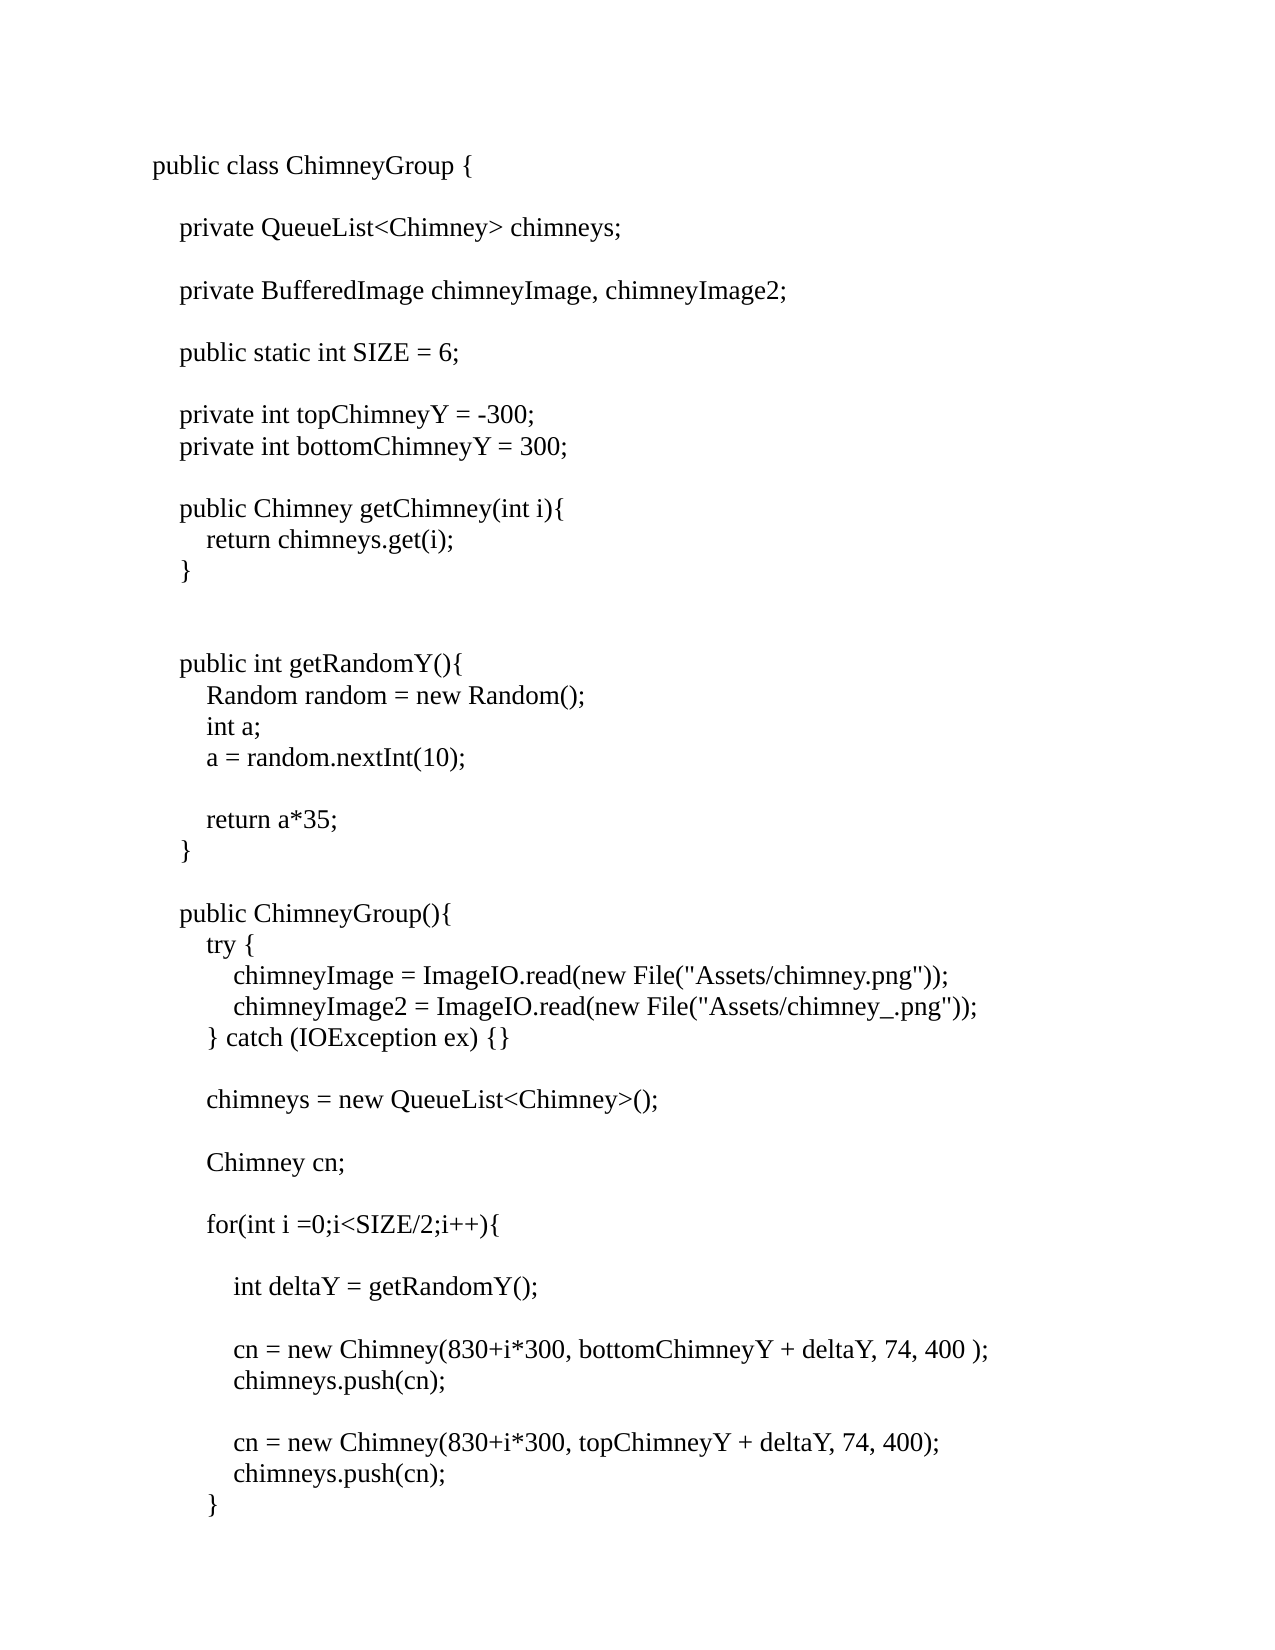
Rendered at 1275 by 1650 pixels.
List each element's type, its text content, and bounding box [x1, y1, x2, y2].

text } [152, 1488, 1156, 1520]
text Chimney cn; [152, 1146, 1156, 1177]
text chimneys.push(cn); [152, 1364, 1156, 1395]
text private BufferedImage chimneyImage, chimneyImage2; [152, 274, 1156, 305]
text } [152, 834, 1156, 866]
text int deltaY = getRandomY(); [152, 1271, 1156, 1302]
text public class ChimneyGroup { [152, 149, 1156, 180]
text public Chimney getChimney(int i){ [152, 492, 1156, 523]
text } [152, 554, 1156, 585]
text a = random.nextInt(10); [152, 741, 1156, 772]
text public int getRandomY(){ [152, 648, 1156, 679]
text int a; [152, 710, 1156, 741]
text cn = new Chimney(830+i*300, topChimneyY + deltaY, 74, 400); [152, 1426, 1156, 1457]
text public static int SIZE = 6; [152, 336, 1156, 367]
text private int topChimneyY = -300; [152, 398, 1156, 429]
text return chimneys.get(i); [152, 523, 1156, 554]
text chimneyImage2 = ImageIO.read(new File("Assets/chimney_.png")); [152, 990, 1156, 1021]
text try { [152, 928, 1156, 959]
text chimneys.push(cn); [152, 1457, 1156, 1488]
text private int bottomChimneyY = 300; [152, 429, 1156, 461]
text chimneys = new QueueList<Chimney>(); [152, 1084, 1156, 1115]
text for(int i =0;i<SIZE/2;i++){ [152, 1208, 1156, 1239]
text } catch (IOException ex) {} [152, 1021, 1156, 1052]
text chimneyImage = ImageIO.read(new File("Assets/chimney.png")); [152, 959, 1156, 990]
text Random random = new Random(); [152, 679, 1156, 710]
text cn = new Chimney(830+i*300, bottomChimneyY + deltaY, 74, 400 ); [152, 1333, 1156, 1364]
text private QueueList<Chimney> chimneys; [152, 212, 1156, 243]
text public ChimneyGroup(){ [152, 897, 1156, 928]
text return a*35; [152, 803, 1156, 834]
